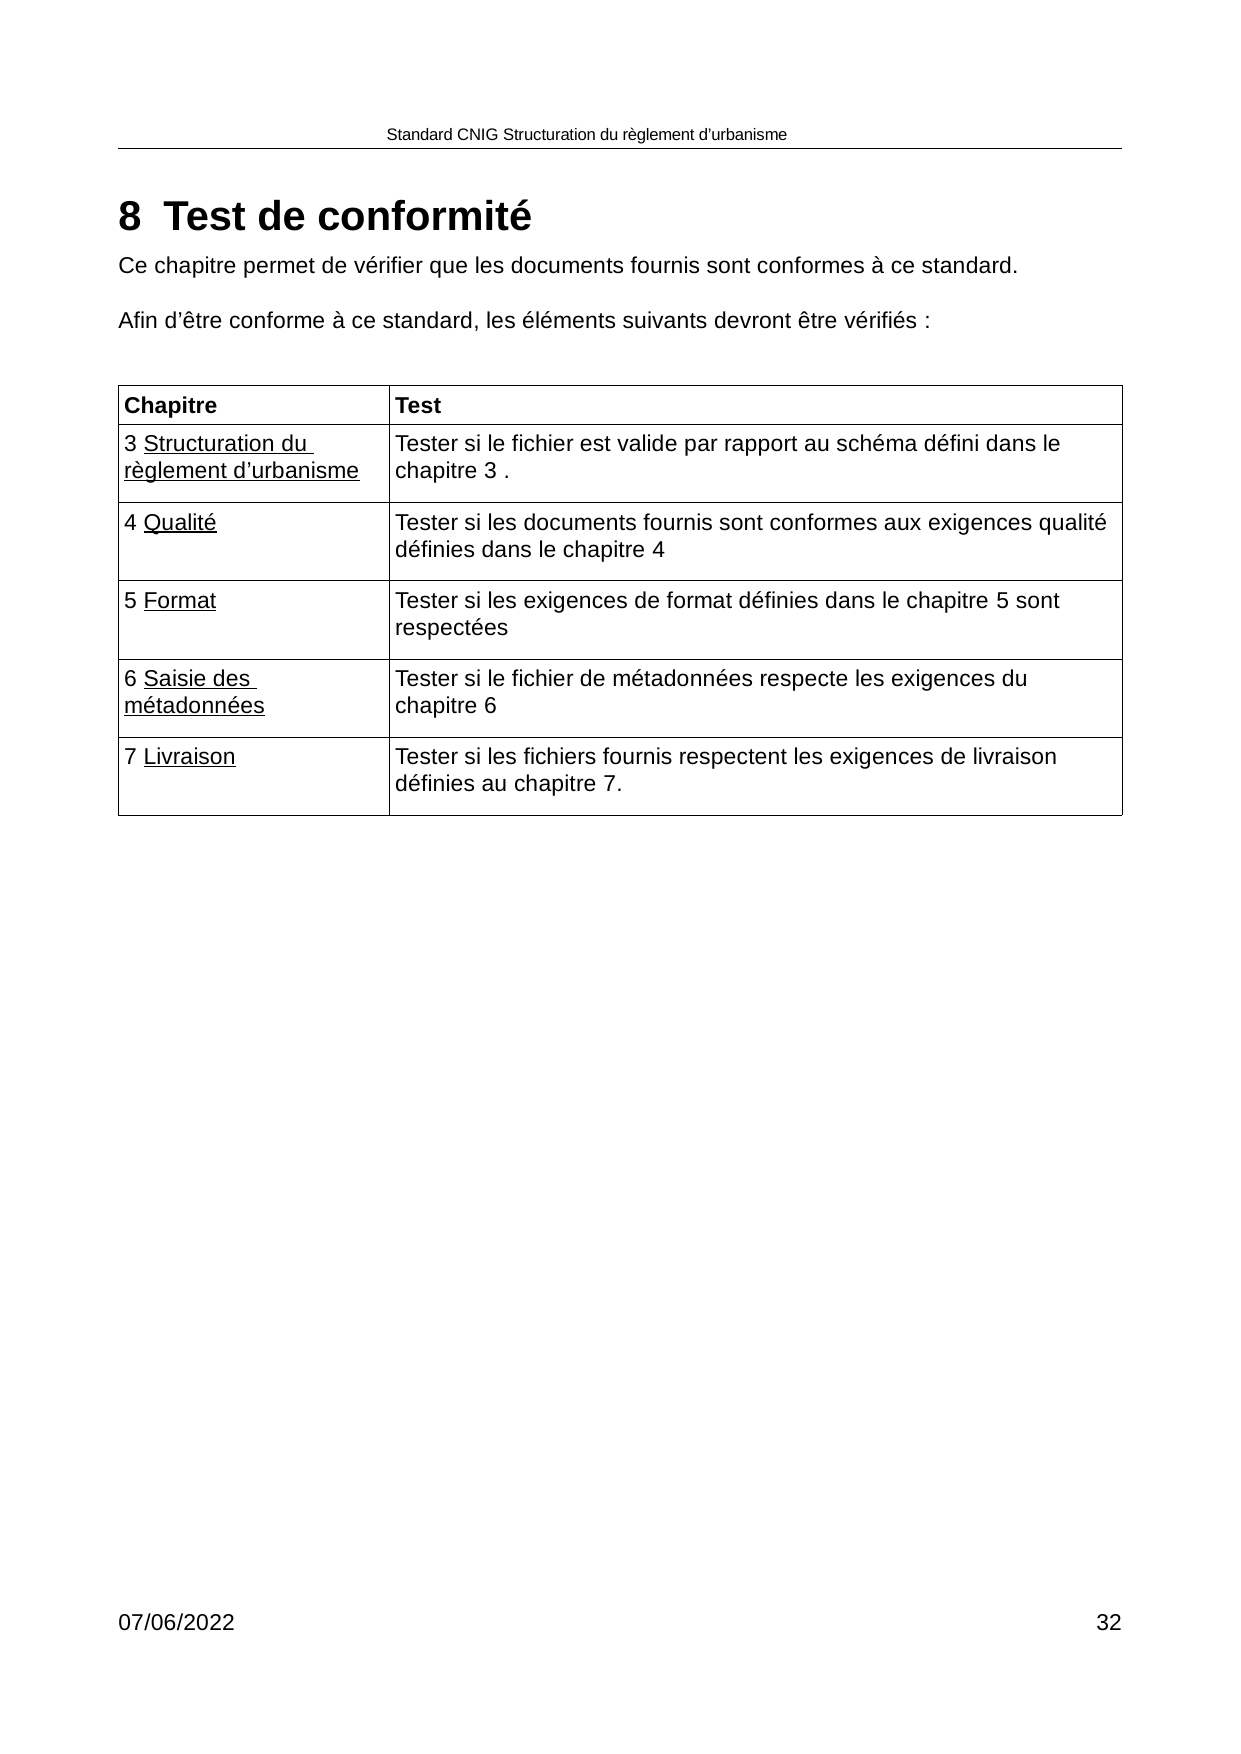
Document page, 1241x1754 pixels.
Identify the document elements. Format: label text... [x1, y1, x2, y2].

table_cell Tester si les documents fournis sont conformes aux exigences qualité définies dans le chapitre 4 [390, 503, 1122, 580]
table_cell Tester si les exigences de format définies dans le chapitre 5 sont respectées [390, 581, 1122, 658]
table_cell Tester si le fichier est valide par rapport au schéma défini dans le chapitre 3 . [390, 425, 1122, 502]
table_cell 4 Qualité [119, 503, 389, 580]
table_cell Tester si le fichier de métadonnées respecte les exigences du chapitre 6 [390, 660, 1122, 737]
table_cell Tester si les fichiers fournis respectent les exigences de livraison définies au chapitre 7. [390, 738, 1122, 815]
table_cell 3 Structuration du règlement d’urbanisme [119, 425, 389, 502]
table_header Test [390, 386, 1122, 424]
table_cell 5 Format [119, 581, 389, 658]
text Ce chapitre permet de vérifier que les documents fournis sont conformes à ce standard. [118, 252, 1122, 279]
subtitle Test de conformité [118, 192, 1122, 239]
text Afin d’être conforme à ce standard, les éléments suivants devront être vérifiés : [118, 306, 1122, 333]
table_cell 6 Saisie des métadonnées [119, 660, 389, 737]
table_header Chapitre [119, 386, 389, 424]
table_cell 7 Livraison [119, 738, 389, 815]
